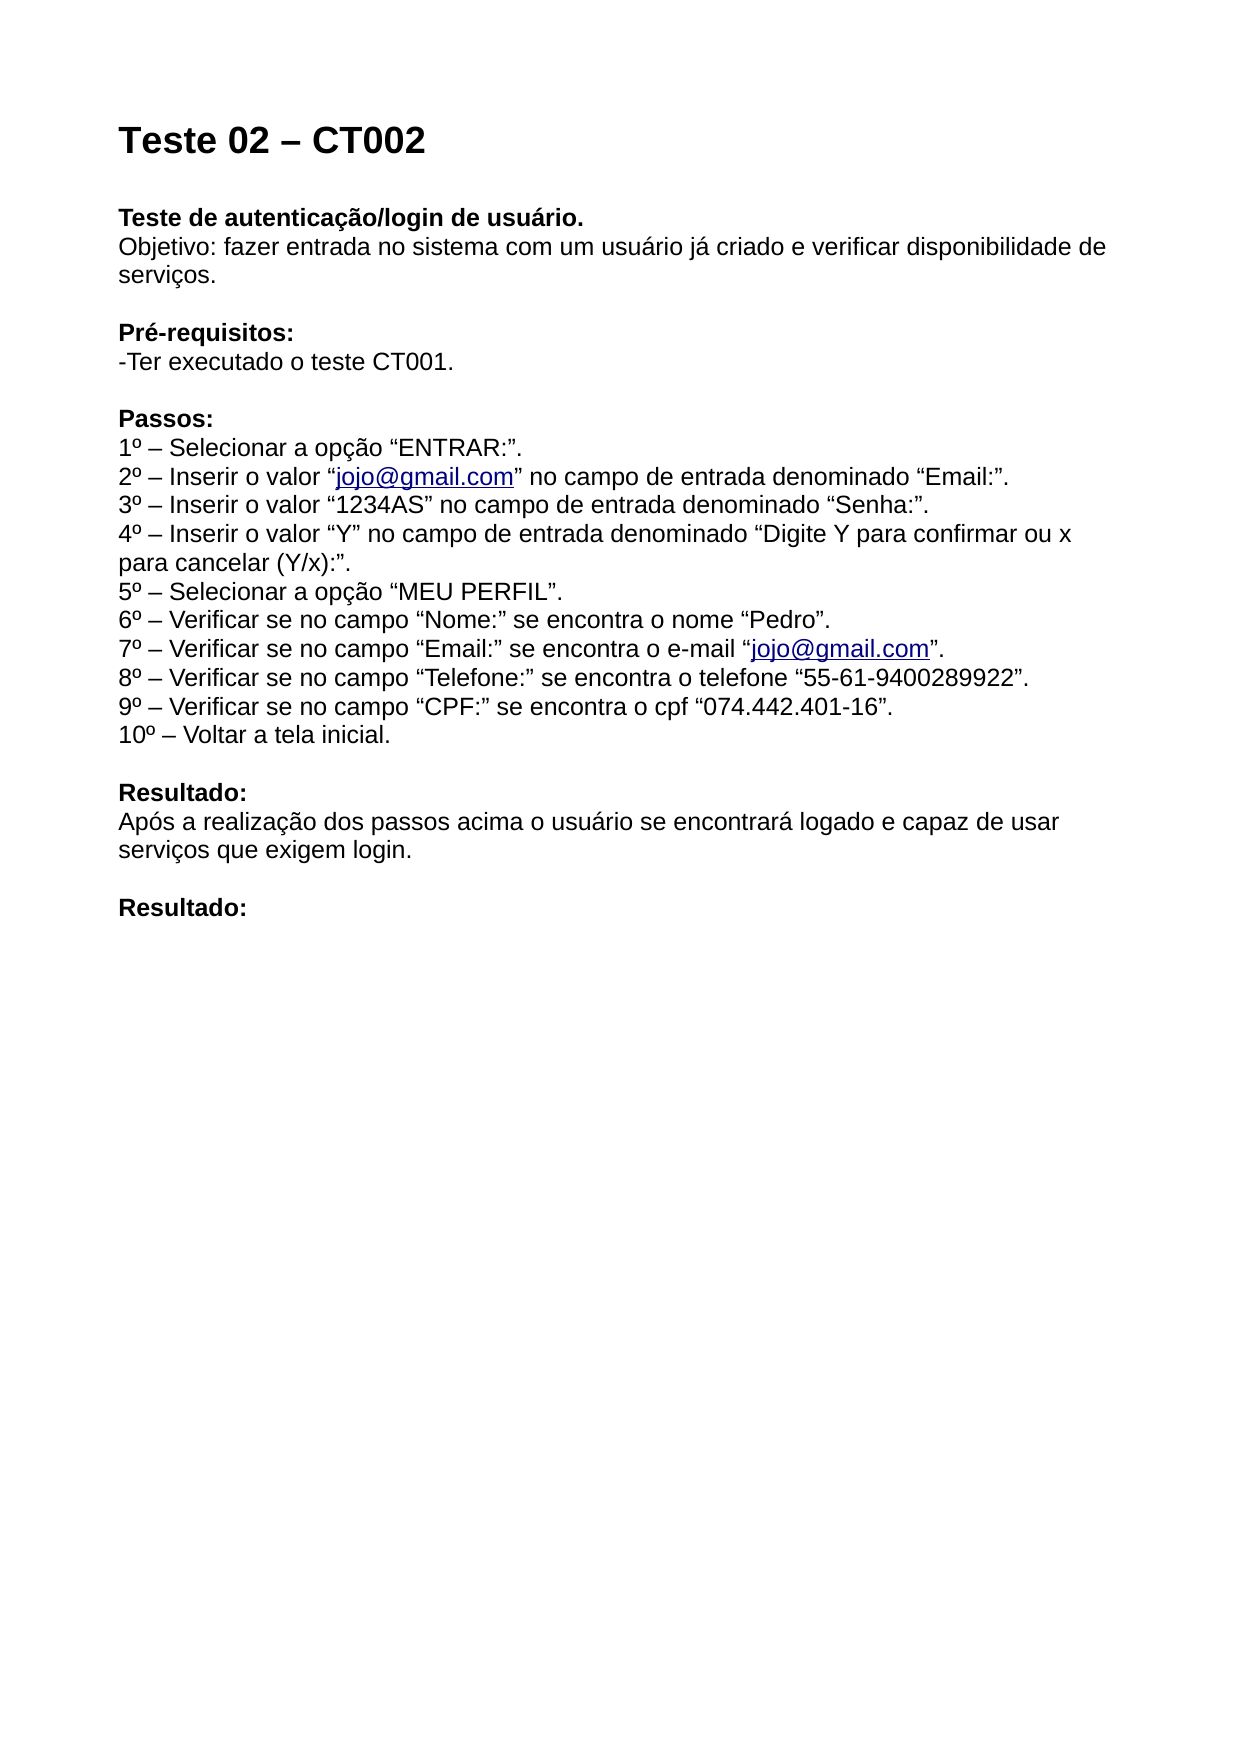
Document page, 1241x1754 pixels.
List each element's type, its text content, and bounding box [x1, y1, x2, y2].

text Passos: [118, 404, 1122, 433]
text -Ter executado o teste CT001. [118, 347, 1122, 376]
text 9º – Verificar se no campo “CPF:” se encontra o cpf “074.442.401-16”. [118, 692, 1122, 721]
text Teste de autenticação/login de usuário. [118, 203, 1122, 232]
text 5º – Selecionar a opção “MEU PERFIL”. [118, 577, 1122, 606]
text 10º – Voltar a tela inicial. [118, 721, 1122, 749]
text Pré-requisitos: [118, 318, 1122, 347]
text 8º – Verificar se no campo “Telefone:” se encontra o telefone “55-61-9400289922”. [118, 663, 1122, 692]
text 2º – Inserir o valor “jojo@gmail.com” no campo de entrada denominado “Email:”. [118, 462, 1122, 491]
text Resultado: [118, 778, 1122, 807]
text 1º – Selecionar a opção “ENTRAR:”. [118, 433, 1122, 462]
text Resultado: [118, 893, 1122, 922]
text Após a realização dos passos acima o usuário se encontrará logado e capaz de usar serviços que exigem login. [118, 807, 1122, 864]
text 7º – Verificar se no campo “Email:” se encontra o e-mail “jojo@gmail.com”. [118, 634, 1122, 663]
text 4º – Inserir o valor “Y” no campo de entrada denominado “Digite Y para confirmar ou x para cancelar (Y/x):”. [118, 519, 1122, 577]
text Objetivo: fazer entrada no sistema com um usuário já criado e verificar disponibilidade de serviços. [118, 232, 1122, 289]
text 3º – Inserir o valor “1234AS” no campo de entrada denominado “Senha:”. [118, 491, 1122, 519]
text 6º – Verificar se no campo “Nome:” se encontra o nome “Pedro”. [118, 606, 1122, 634]
subtitle Teste 02 – CT002 [118, 118, 1122, 162]
